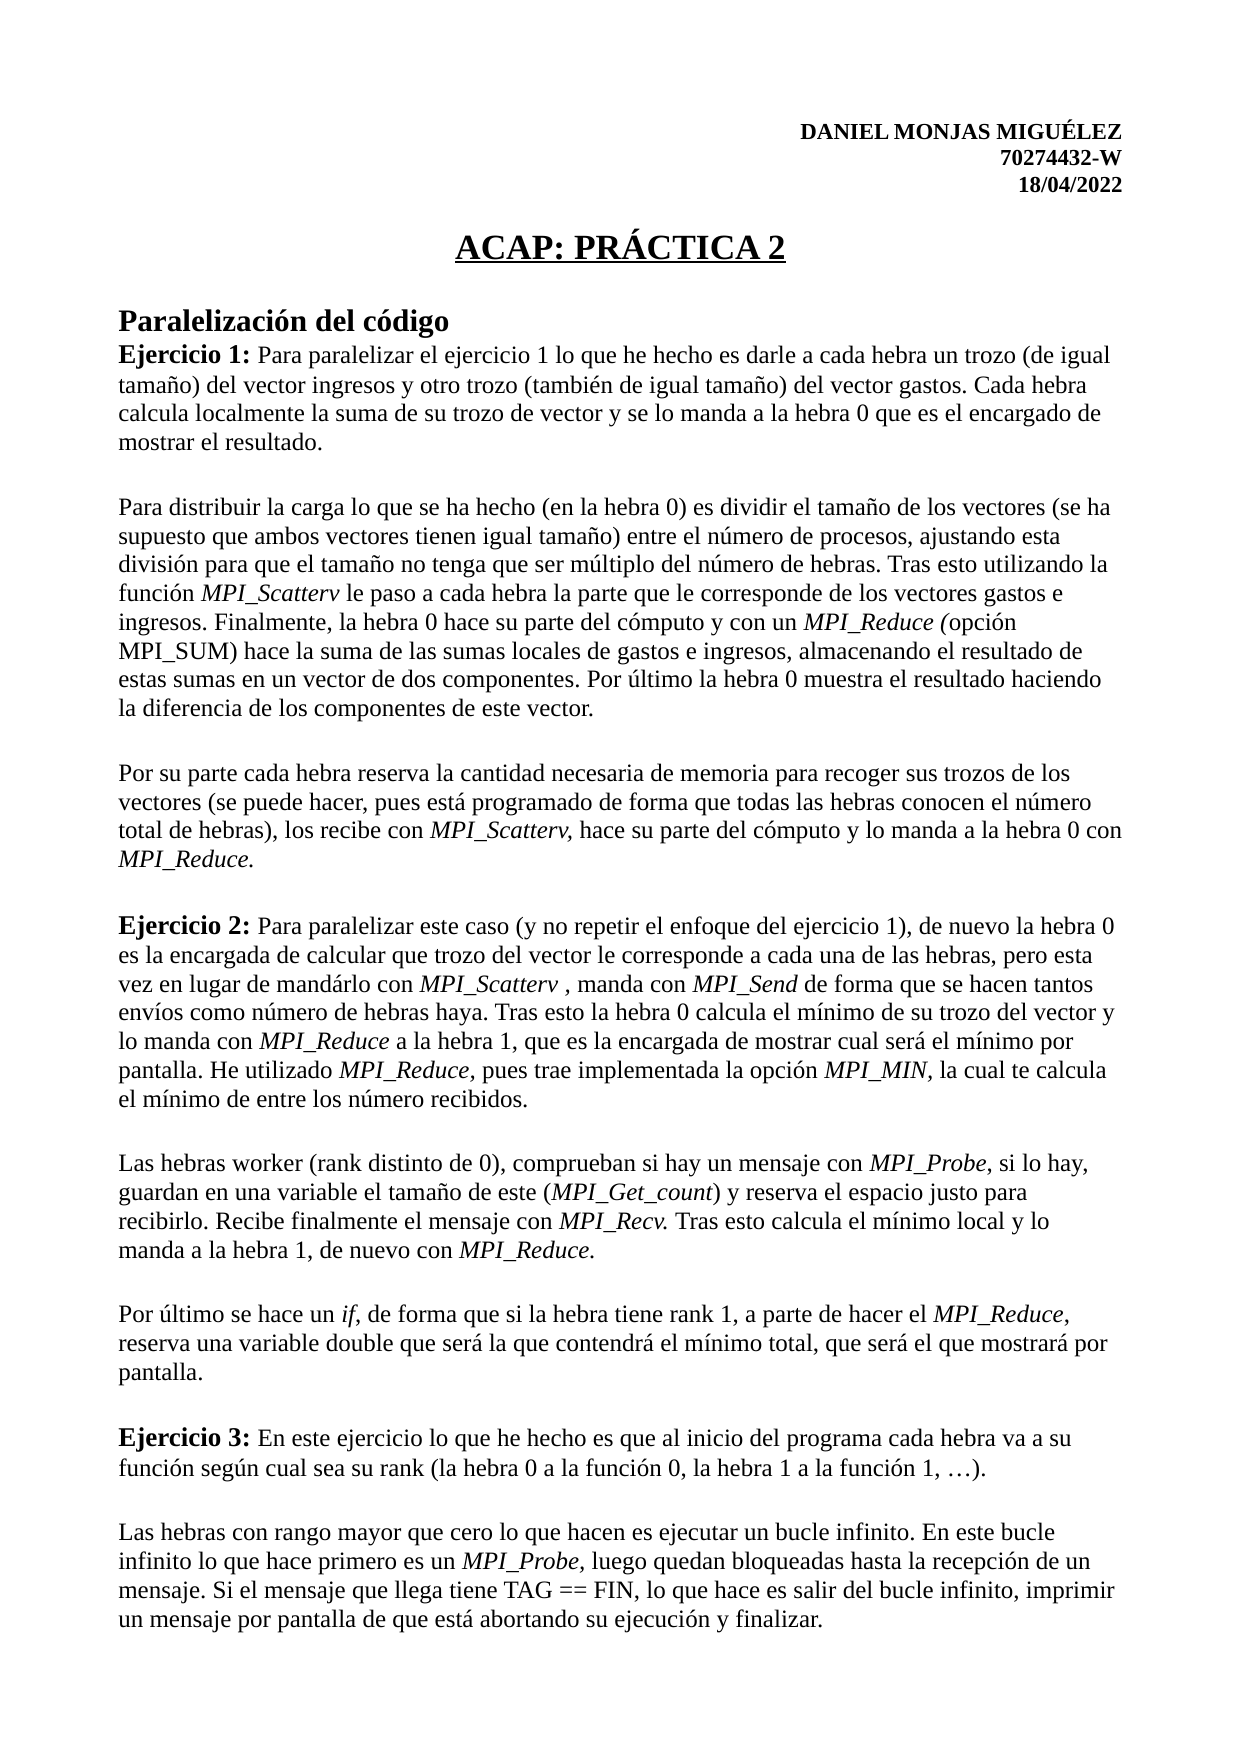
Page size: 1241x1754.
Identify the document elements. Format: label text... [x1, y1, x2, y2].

text Por su parte cada hebra reserva la cantidad necesaria de memoria para recoger sus trozos de los vectores (se puede hacer, pues está programado de forma que todas las hebras conocen el número total de hebras), los recibe con MPI_Scatterv, hace su parte del cómputo y lo manda a la hebra 0 con MPI_Reduce. [118, 758, 1122, 873]
text ACAP: PRÁCTICA 2 [118, 226, 1122, 267]
text 18/04/2022 [118, 171, 1122, 197]
text Ejercicio 1: Para paralelizar el ejercicio 1 lo que he hecho es darle a cada hebra un trozo (de igual tamaño) del vector ingresos y otro trozo (también de igual tamaño) del vector gastos. Cada hebra calcula localmente la suma de su trozo de vector y se lo manda a la hebra 0 que es el encargado de mostrar el resultado. [118, 339, 1122, 456]
text 70274432-W [118, 144, 1122, 171]
text Las hebras worker (rank distinto de 0), comprueban si hay un mensaje con MPI_Probe, si lo hay, guardan en una variable el tamaño de este (MPI_Get_count) y reserva el espacio justo para recibirlo. Recibe finalmente el mensaje con MPI_Recv. Tras esto calcula el mínimo local y lo manda a la hebra 1, de nuevo con MPI_Reduce. [118, 1148, 1122, 1263]
text DANIEL MONJAS MIGUÉLEZ [118, 118, 1122, 144]
text Por último se hace un if, de forma que si la hebra tiene rank 1, a parte de hacer el MPI_Reduce, reserva una variable double que será la que contendrá el mínimo total, que será el que mostrará por pantalla. [118, 1299, 1122, 1386]
text Paralelización del código [118, 303, 1122, 339]
text Para distribuir la carga lo que se ha hecho (en la hebra 0) es dividir el tamaño de los vectores (se ha supuesto que ambos vectores tienen igual tamaño) entre el número de procesos, ajustando esta división para que el tamaño no tenga que ser múltiplo del número de hebras. Tras esto utilizando la función MPI_Scatterv le paso a cada hebra la parte que le corresponde de los vectores gastos e ingresos. Finalmente, la hebra 0 hace su parte del cómputo y con un MPI_Reduce (opción MPI_SUM) hace la suma de las sumas locales de gastos e ingresos, almacenando el resultado de estas sumas en un vector de dos componentes. Por último la hebra 0 muestra el resultado haciendo la diferencia de los componentes de este vector. [118, 492, 1122, 722]
text Ejercicio 2: Para paralelizar este caso (y no repetir el enfoque del ejercicio 1), de nuevo la hebra 0 es la encargada de calcular que trozo del vector le corresponde a cada una de las hebras, pero esta vez en lugar de mandárlo con MPI_Scatterv , manda con MPI_Send de forma que se hacen tantos envíos como número de hebras haya. Tras esto la hebra 0 calcula el mínimo de su trozo del vector y lo manda con MPI_Reduce a la hebra 1, que es la encargada de mostrar cual será el mínimo por pantalla. He utilizado MPI_Reduce, pues trae implementada la opción MPI_MIN, la cual te calcula el mínimo de entre los número recibidos. [118, 909, 1122, 1112]
text Ejercicio 3: En este ejercicio lo que he hecho es que al inicio del programa cada hebra va a su función según cual sea su rank (la hebra 0 a la función 0, la hebra 1 a la función 1, …). [118, 1422, 1122, 1481]
text Las hebras con rango mayor que cero lo que hacen es ejecutar un bucle infinito. En este bucle infinito lo que hace primero es un MPI_Probe, luego quedan bloqueadas hasta la recepción de un mensaje. Si el mensaje que llega tiene TAG == FIN, lo que hace es salir del bucle infinito, imprimir un mensaje por pantalla de que está abortando su ejecución y finalizar. [118, 1517, 1122, 1632]
